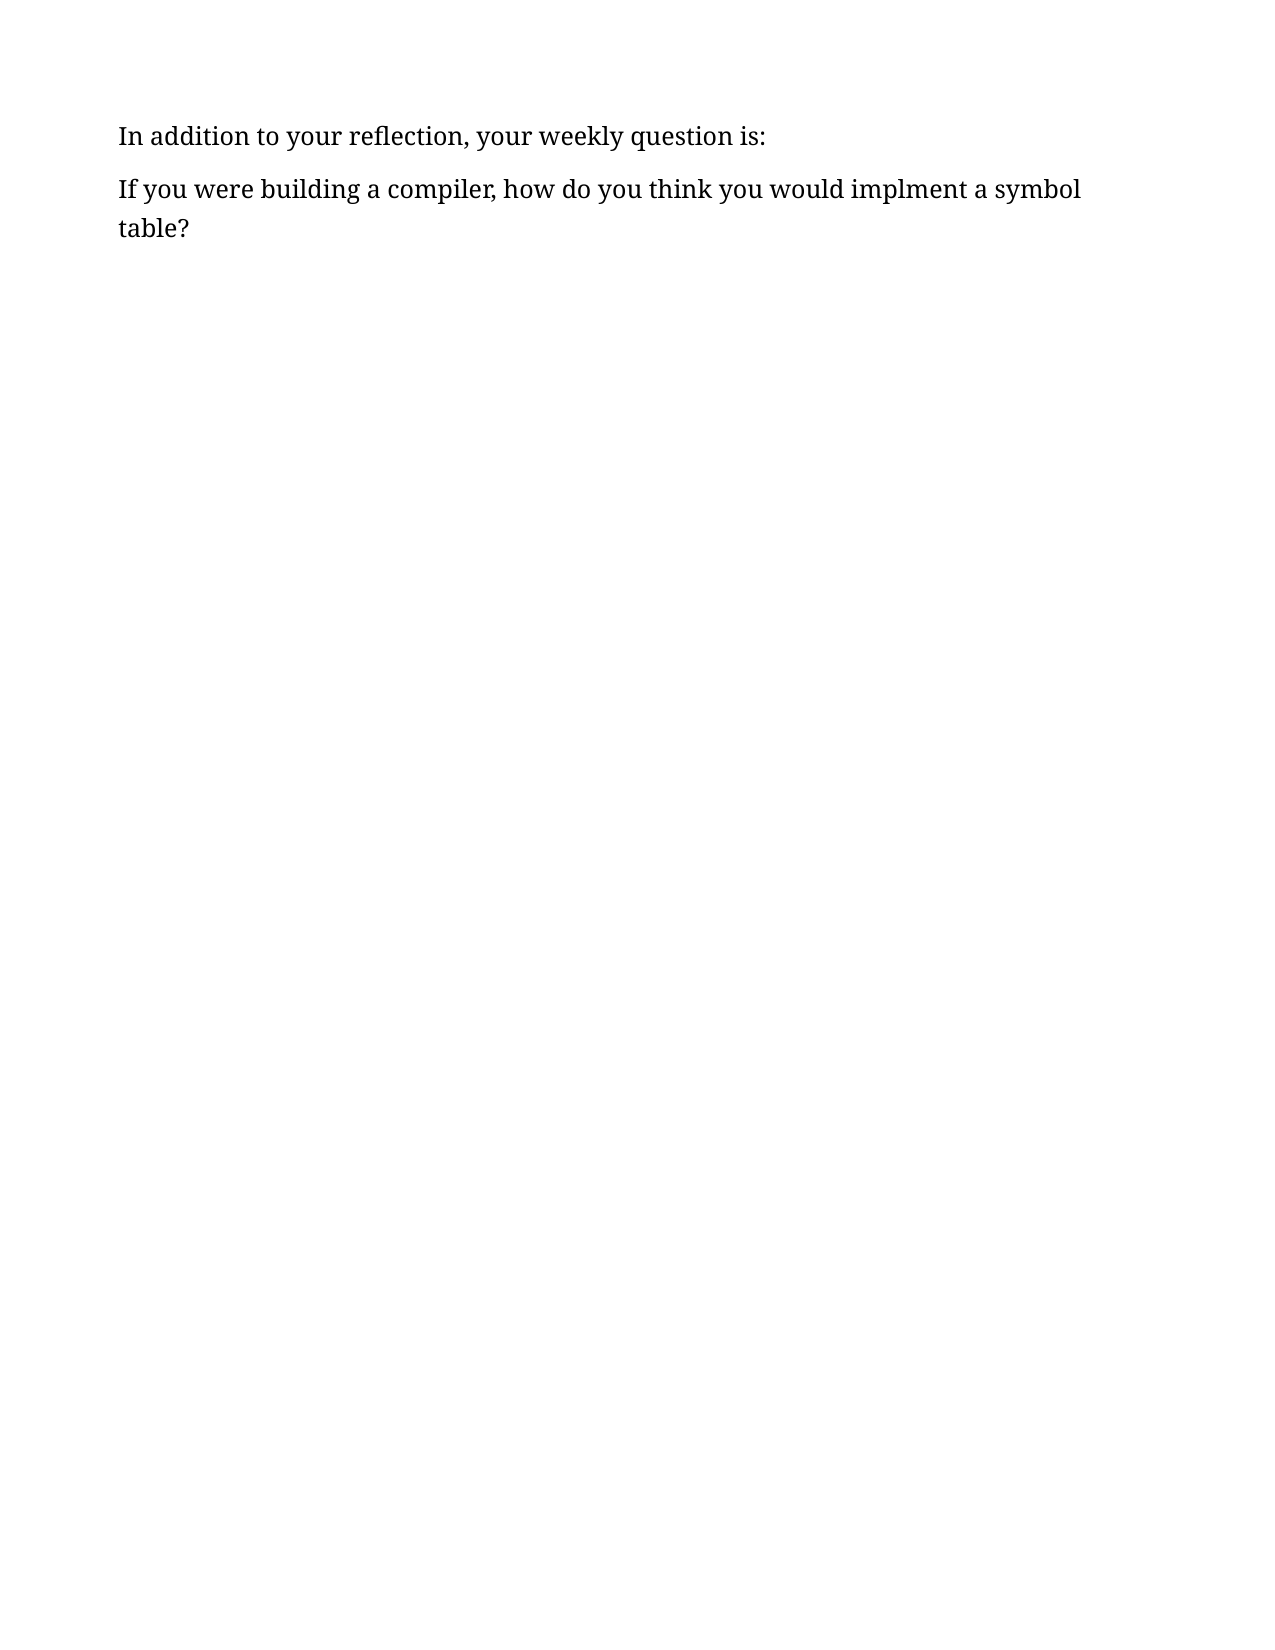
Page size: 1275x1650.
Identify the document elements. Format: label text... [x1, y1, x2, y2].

text In addition to your reflection, your weekly question is: [118, 118, 1157, 152]
text If you were building a compiler, how do you think you would implment a symbol table? [118, 172, 1157, 245]
